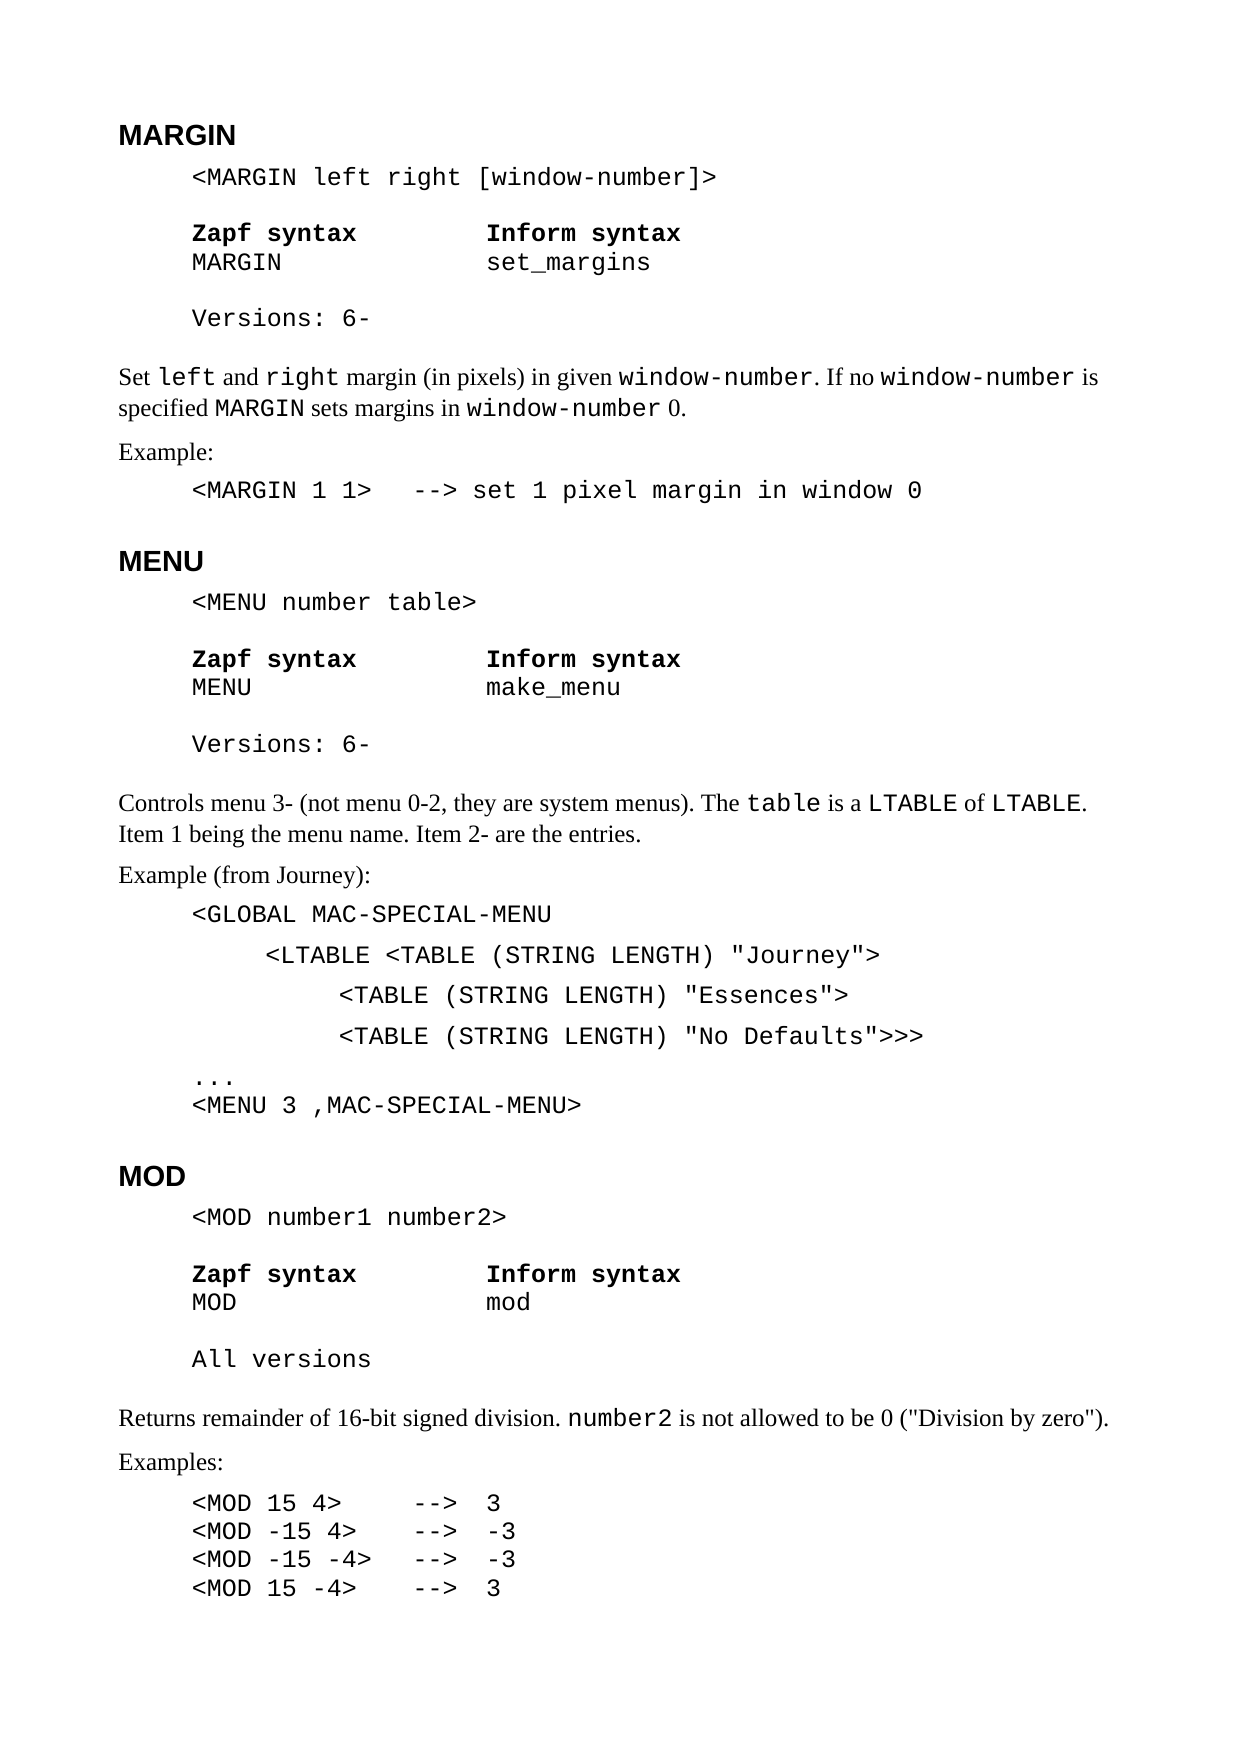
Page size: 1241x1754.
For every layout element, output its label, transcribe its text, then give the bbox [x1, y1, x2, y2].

text MOD mod [192, 1290, 1122, 1318]
text Returns remainder of 16-bit signed division. number2 is not allowed to be 0 ("Division by zero"). [118, 1403, 1122, 1434]
text Examples: [118, 1447, 1122, 1475]
text All versions [192, 1347, 1122, 1375]
text MENU make_menu [192, 675, 1122, 703]
text Example (from Journey): [118, 860, 1122, 889]
text <MOD number1 number2> [192, 1205, 1122, 1233]
text <MOD 15 4> --> 3 <MOD -15 4> --> -3 <MOD -15 -4> --> -3 <MOD 15 -4> --> 3 [118, 1488, 1122, 1604]
text Example: [118, 437, 1122, 465]
subtitle MARGIN [118, 118, 1122, 152]
text Zapf syntax Inform syntax [192, 221, 1122, 249]
text MARGIN set_margins [192, 249, 1122, 277]
subtitle MENU [118, 544, 1122, 577]
text <MARGIN left right [window-number]> [192, 164, 1122, 192]
text Zapf syntax Inform syntax [192, 1262, 1122, 1290]
text Zapf syntax Inform syntax [192, 646, 1122, 675]
text <TABLE (STRING LENGTH) "No Defaults">>> [118, 1024, 1122, 1052]
text <TABLE (STRING LENGTH) "Essences"> [118, 983, 1122, 1011]
text Versions: 6- [192, 731, 1122, 760]
text Versions: 6- [192, 306, 1122, 334]
text <MENU number table> [192, 590, 1122, 618]
text ... <MENU 3 ,MAC-SPECIAL-MENU> [118, 1065, 1122, 1121]
text <GLOBAL MAC-SPECIAL-MENU [118, 901, 1122, 930]
text <LTABLE <TABLE (STRING LENGTH) "Journey"> [118, 942, 1122, 971]
text Set left and right margin (in pixels) in given window-number. If no window-number is specified MARGIN sets margins in window-number 0. [118, 362, 1122, 424]
text Controls menu 3- (not menu 0-2, they are system menus). The table is a LTABLE of LTABLE. Item 1 being the menu name. Item 2- are the entries. [118, 788, 1122, 848]
subtitle MOD [118, 1159, 1122, 1192]
text <MARGIN 1 1> --> set 1 pixel margin in window 0 [118, 478, 1122, 506]
